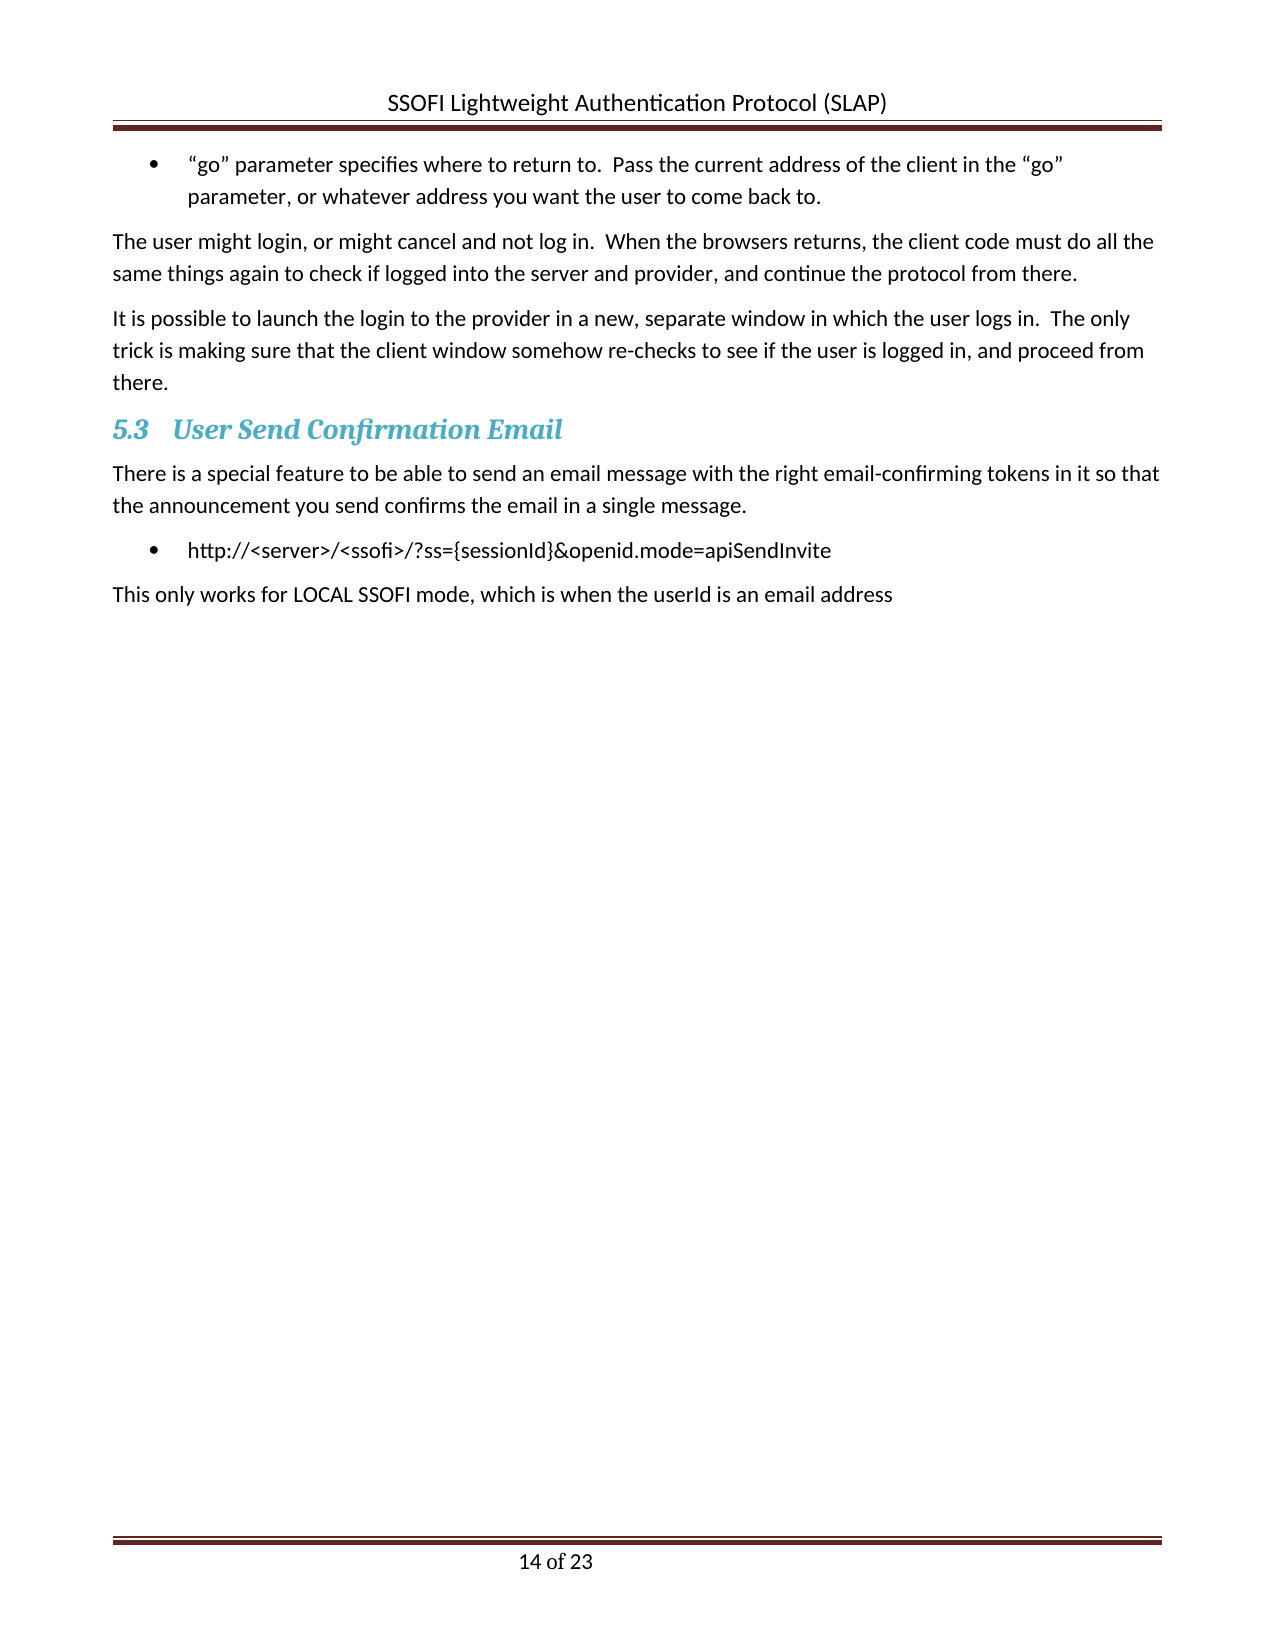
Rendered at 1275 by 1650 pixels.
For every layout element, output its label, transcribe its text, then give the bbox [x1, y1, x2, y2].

list “go” parameter specifies where to return to. Pass the current address of the client in the “go” parameter, or whatever address you want the user to come back to. [150, 150, 1162, 210]
text This only works for LOCAL SSOFI mode, which is when the userId is an email address [112, 580, 1162, 608]
text The user might login, or might cancel and not log in. When the browsers returns, the client code must do all the same things again to check if logged into the server and provider, and continue the protocol from there. [112, 227, 1162, 287]
list http://<server>/<ssofi>/?ss={sessionId}&openid.mode=apiSendInvite [150, 536, 1162, 564]
text There is a special feature to be able to send an email message with the right email-confirming tokens in it so that the announcement you send confirms the email in a single message. [112, 459, 1162, 519]
subtitle User Send Confirmation Email [112, 413, 1162, 446]
text It is possible to launch the login to the provider in a new, separate window in which the user logs in. The only trick is making sure that the client window somehow re-checks to see if the user is logged in, and proceed from there. [112, 304, 1162, 396]
